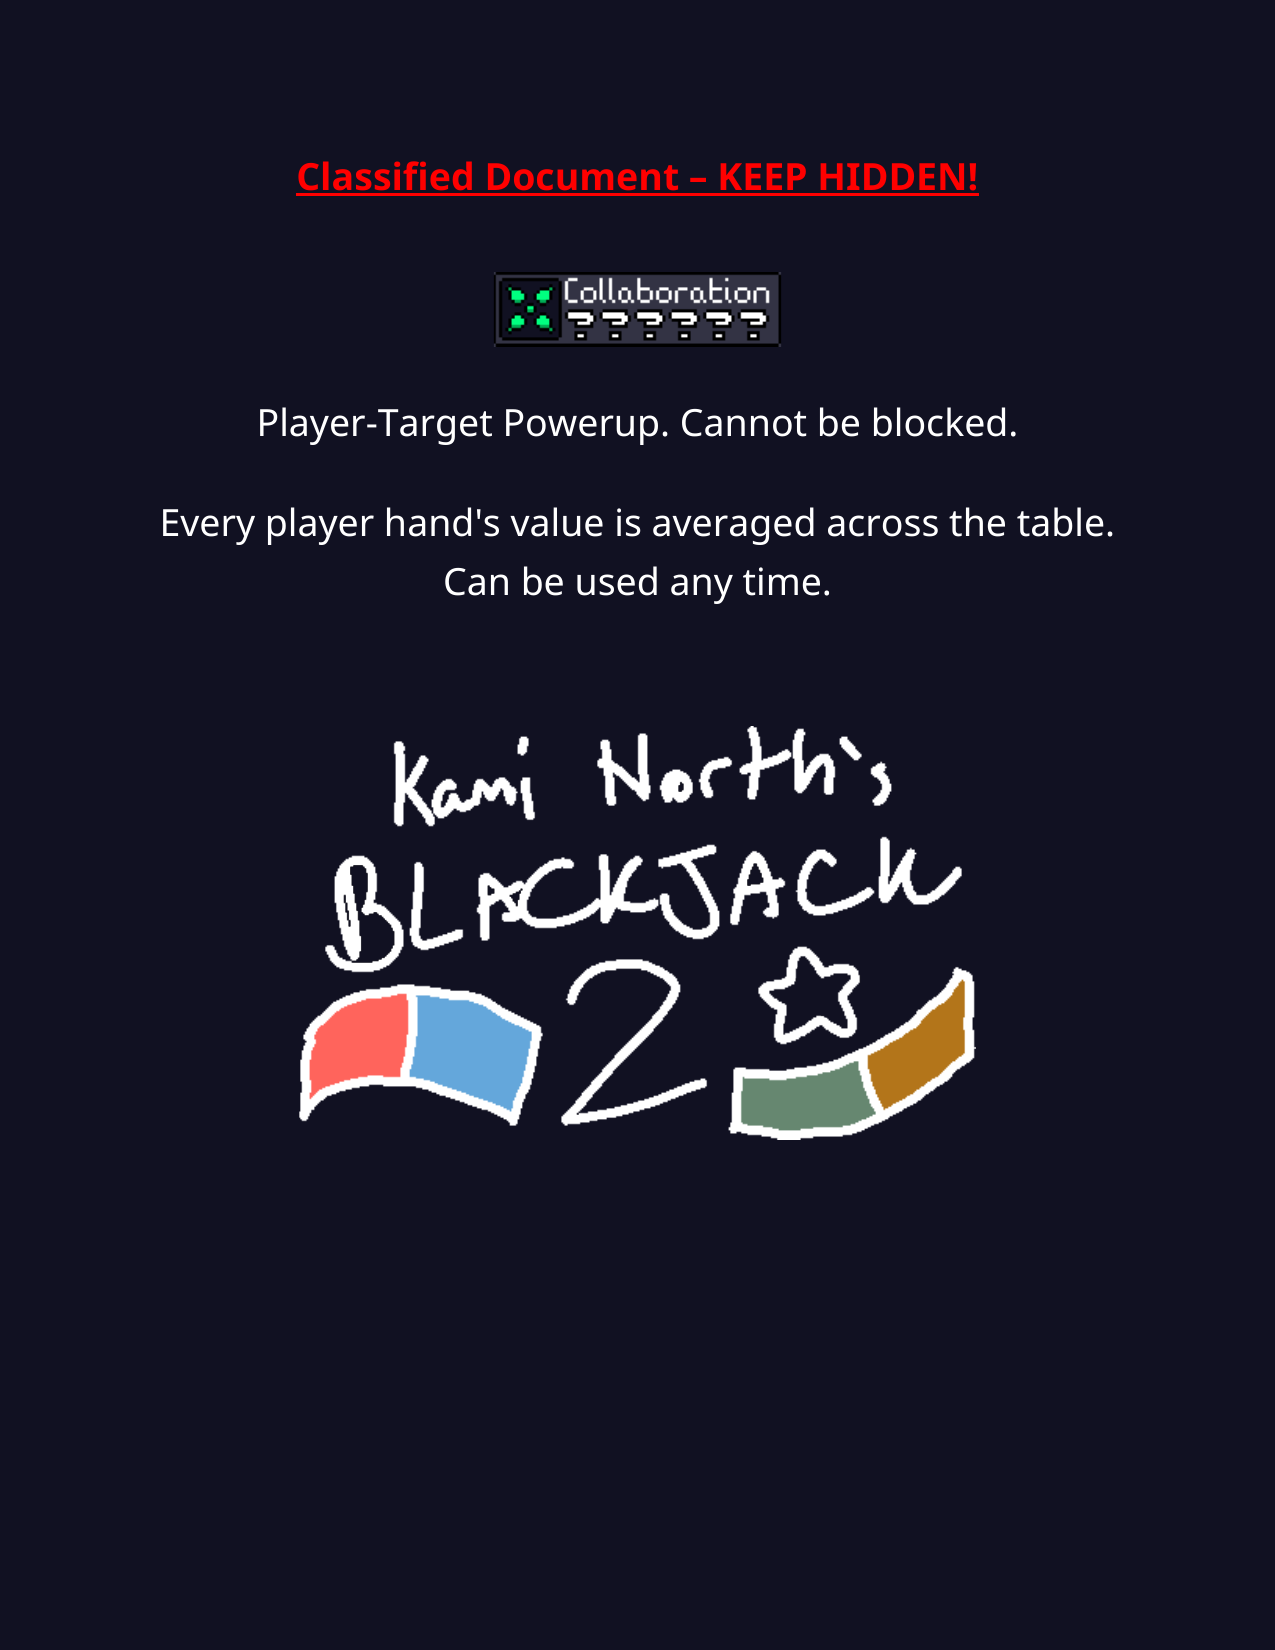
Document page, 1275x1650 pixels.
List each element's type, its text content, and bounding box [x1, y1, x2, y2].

picture [299, 726, 976, 1140]
text Player-Target Powerup. Cannot be blocked. [150, 396, 1125, 447]
text Every player hand's value is averaged across the table. Can be used any time. [150, 497, 1125, 606]
picture [493, 272, 782, 347]
